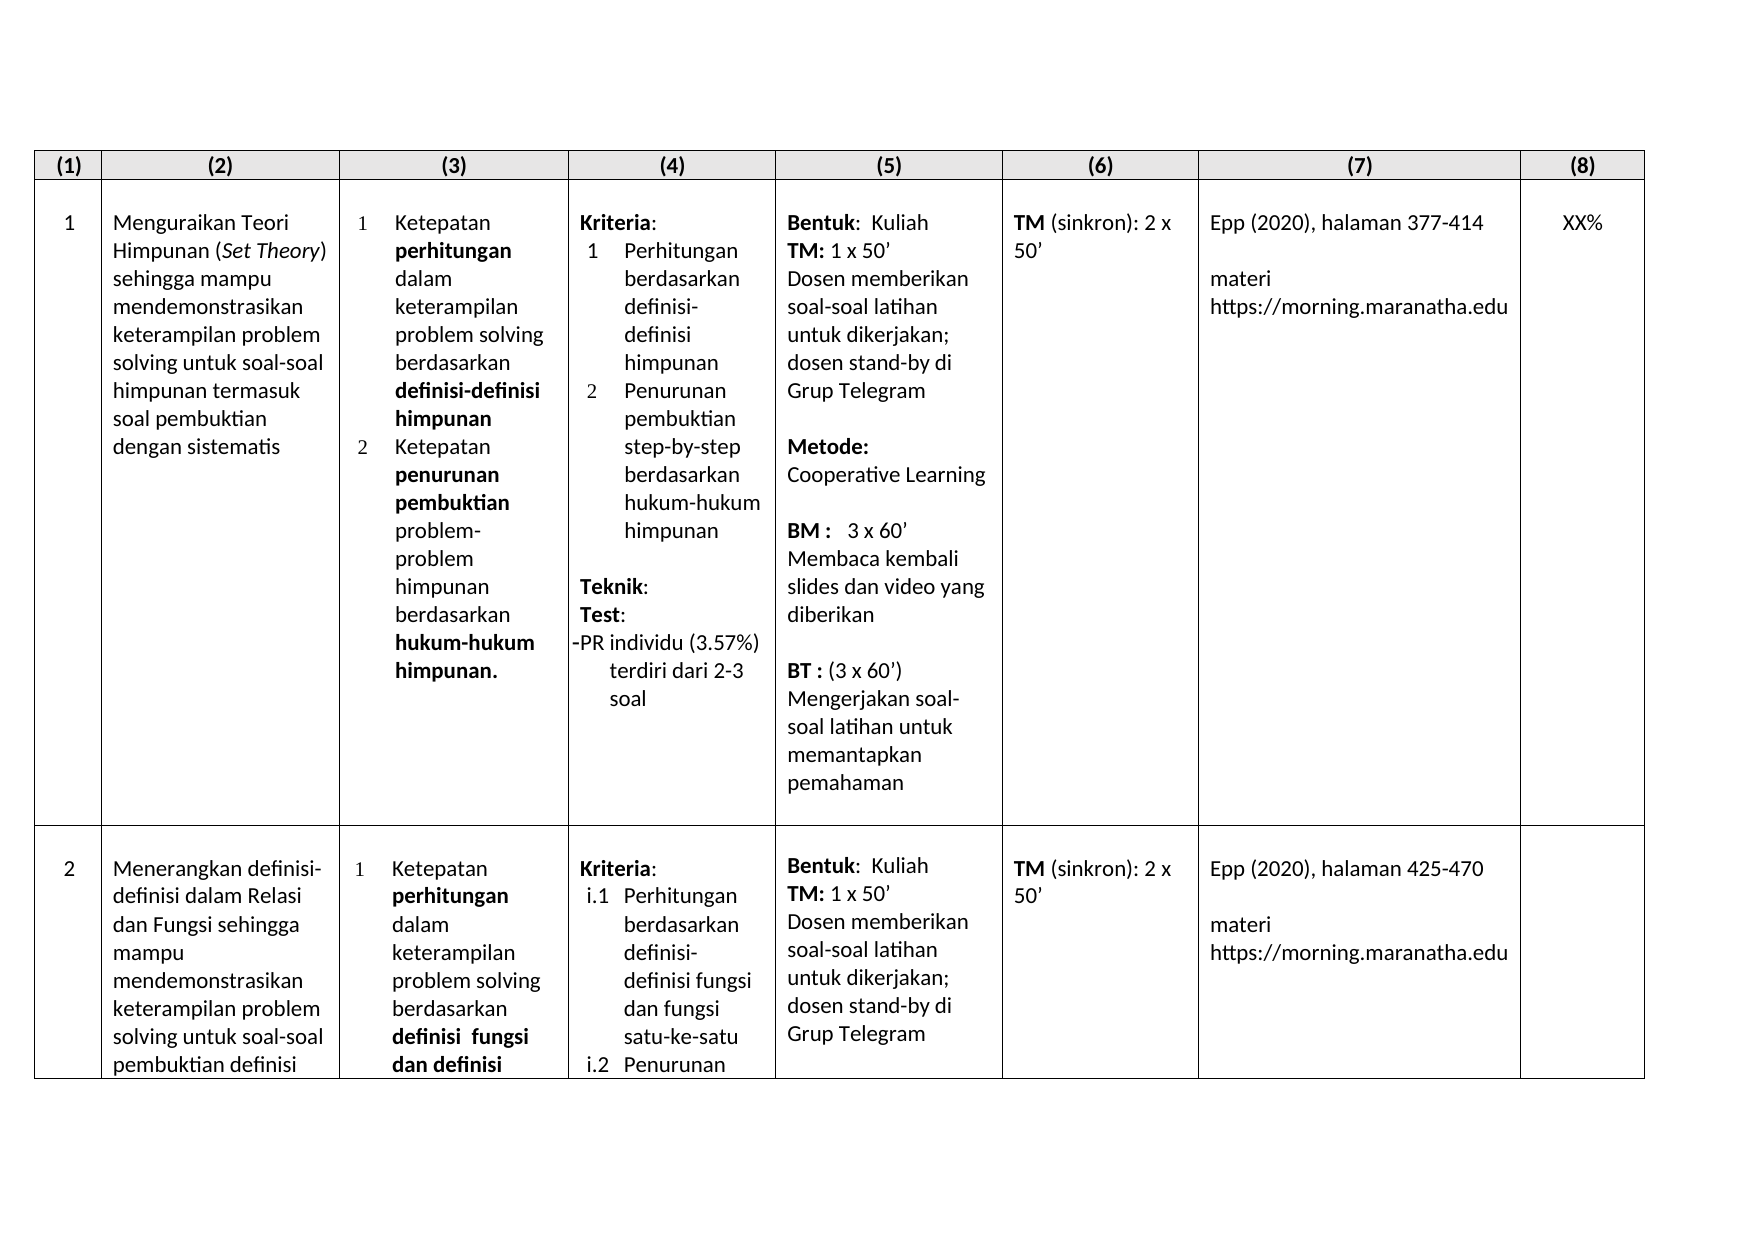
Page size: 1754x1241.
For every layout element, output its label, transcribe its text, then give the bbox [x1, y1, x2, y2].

table_cell Menerangkan definisi-definisi dalam Relasi dan Fungsi sehingga mampu mendemonstrasikan keterampilan problem solving untuk soal-soal pembuktian definisi [102, 826, 339, 1078]
table_cell Bentuk: Kuliah TM: 1 x 50’ Dosen memberikan soal-soal latihan untuk dikerjakan; dosen stand-by di Grup Telegram [776, 826, 1002, 1078]
table_cell (7) [1199, 151, 1520, 179]
table_cell TM (sinkron): 2 x 50’ [1003, 826, 1198, 1078]
table_cell (6) [1003, 151, 1198, 179]
table_cell [1521, 826, 1644, 1078]
table_cell 2 [35, 826, 101, 1078]
table_cell (4) [569, 151, 775, 179]
table_cell (1) [35, 151, 101, 179]
table_cell (5) [776, 151, 1002, 179]
table_cell Ketepatan perhitungan dalam keterampilan problem solving berdasarkan definisi fungsi dan definisi fungsi satu-ke-satu Ketepatan penurunan pembuktian problem-problem fungsi satu-ke-satu berdasarkan definisinya. [340, 826, 568, 1078]
table_cell 1 [35, 180, 101, 824]
table_cell (3) [340, 151, 568, 179]
table_cell XX% [1521, 180, 1644, 824]
table_cell Ketepatan perhitungan dalam keterampilan problem solving berdasarkan definisi-definisi himpunan Ketepatan penurunan pembuktian problem-problem himpunan berdasarkan hukum-hukum himpunan. [340, 180, 568, 824]
table_cell Menguraikan Teori Himpunan (Set Theory) sehingga mampu mendemonstrasikan keterampilan problem solving untuk soal-soal himpunan termasuk soal pembuktian dengan sistematis [102, 180, 339, 824]
table_cell Epp (2020), halaman 377-414 materi https://morning.maranatha.edu [1199, 180, 1520, 824]
table_cell (2) [102, 151, 339, 179]
table_cell Kriteria: Perhitungan berdasarkan definisi-definisi himpunan Penurunan pembuktian step-by-step berdasarkan hukum-hukum himpunan Teknik: Test: PR individu (3.57%) terdiri dari 2-3 soal [569, 180, 775, 824]
table_cell (8) [1521, 151, 1644, 179]
table_cell Epp (2020), halaman 425-470 materi https://morning.maranatha.edu [1199, 826, 1520, 1078]
table_cell Bentuk: Kuliah TM: 1 x 50’ Dosen memberikan soal-soal latihan untuk dikerjakan; dosen stand-by di Grup Telegram Metode: Cooperative Learning BM : 3 x 60’ Membaca kembali slides dan video yang diberikan BT : (3 x 60’) Mengerjakan soal-soal latihan untuk memantapkan pemahaman [776, 180, 1002, 824]
table_cell TM (sinkron): 2 x 50’ [1003, 180, 1198, 824]
table_cell Kriteria: Perhitungan berdasarkan definisi-definisi fungsi dan fungsi satu-ke-satu Penurunan pembuktian step-by-step berdasarkan definisi fungsi & fungsi satu-ke-satu Teknik: Test: PR individu (3.57%) terdiri dari 2-3 soal [569, 826, 775, 1078]
